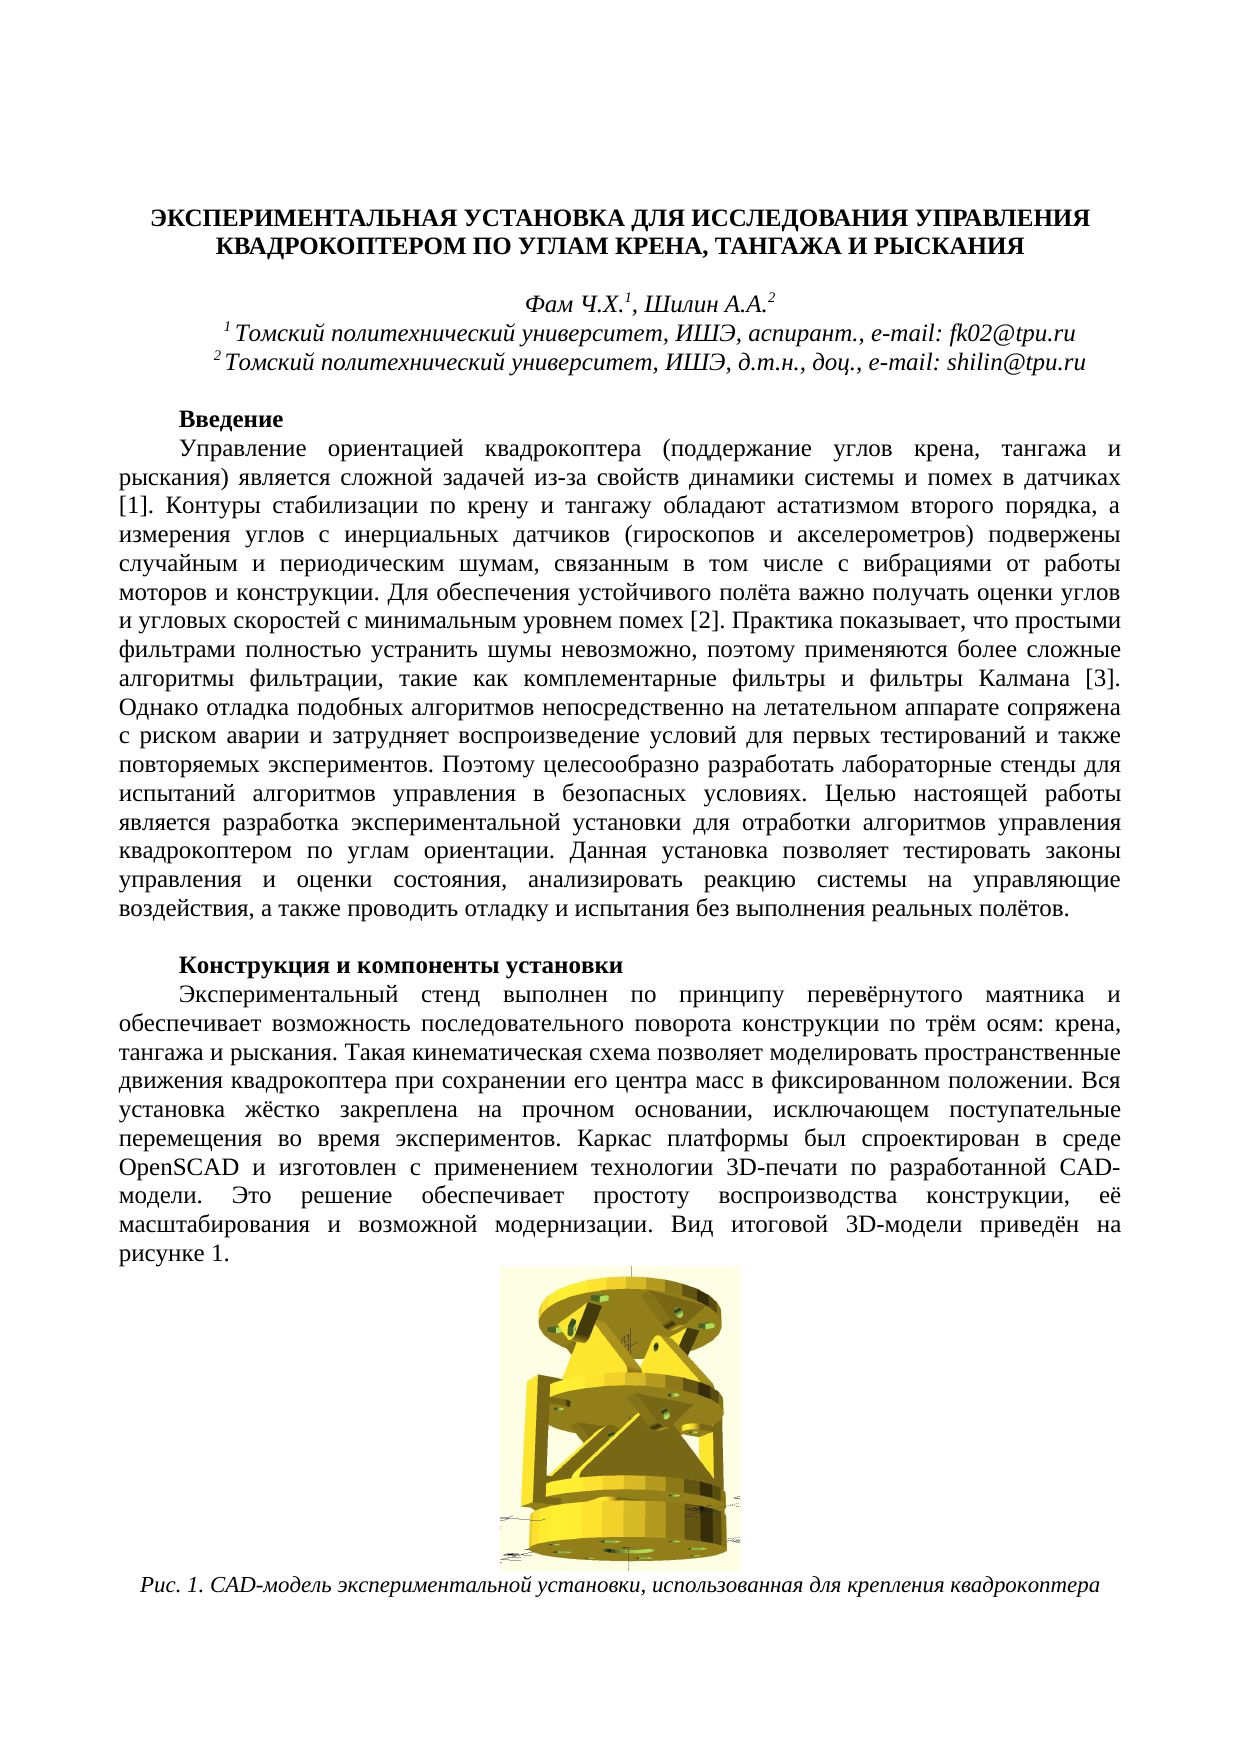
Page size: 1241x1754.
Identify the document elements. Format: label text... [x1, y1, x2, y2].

text Управление ориентацией квадрокоптера (поддержание углов крена, тангажа и рыскания) является сложной задачей из-за свойств динамики системы и помех в датчиках [1]. Контуры стабилизации по крену и тангажу обладают астатизмом второго порядка, а измерения углов с инерциальных датчиков (гироскопов и акселерометров) подвержены случайным и периодическим шумам, связанным в том числе с вибрациями от работы моторов и конструкции. Для обеспечения устойчивого полёта важно получать оценки углов и угловых скоростей с минимальным уровнем помех [2]. Практика показывает, что простыми фильтрами полностью устранить шумы невозможно, поэтому применяются более сложные алгоритмы фильтрации, такие как комплементарные фильтры и фильтры Калмана [3]. Однако отладка подобных алгоритмов непосредственно на летательном аппарате сопряжена с риском аварии и затрудняет воспроизведение условий для первых тестирований и также повторяемых экспериментов. Поэтому целесообразно разработать лабораторные стенды для испытаний алгоритмов управления в безопасных условиях. Целью настоящей работы является разработка экспериментальной установки для отработки алгоритмов управления квадрокоптером по углам ориентации. Данная установка позволяет тестировать законы управления и оценки состояния, анализировать реакцию системы на управляющие воздействия, а также проводить отладку и испытания без выполнения реальных полётов. [118, 433, 1122, 922]
text 2 Томский политехнический университет, ИШЭ, д.т.н., доц., e-mail: shilin@tpu.ru [118, 347, 1122, 376]
picture [500, 1266, 741, 1571]
subtitle ЭКСПЕРИМЕНТАЛЬНАЯ УСТАНОВКА ДЛЯ ИССЛЕДОВАНИЯ УПРАВЛЕНИЯ КВАДРОКОПТЕРОМ ПО УГЛАМ КРЕНА, ТАНГАЖА И РЫСКАНИЯ [118, 203, 1122, 260]
text 1 Томский политехнический университет, ИШЭ, аспирант., e-mail: fk02@tpu.ru [118, 318, 1122, 347]
text Фам Ч.Х.1, Шилин А.А.2 [118, 289, 1122, 318]
text Рис. 1. CAD-модель экспериментальной установки, использованная для крепления квадрокоптера [118, 1571, 1122, 1597]
text Введение [118, 404, 1122, 433]
text Экспериментальный стенд выполнен по принципу перевёрнутого маятника и обеспечивает возможность последовательного поворота конструкции по трём осям: крена, тангажа и рыскания. Такая кинематическая схема позволяет моделировать пространственные движения квадрокоптера при сохранении его центра масс в фиксированном положении. Вся установка жёстко закреплена на прочном основании, исключающем поступательные перемещения во время экспериментов. Каркас платформы был спроектирован в среде OpenSCAD и изготовлен с применением технологии 3D-печати по разработанной CAD-модели. Это решение обеспечивает простоту воспроизводства конструкции, её масштабирования и возможной модернизации. Вид итоговой 3D-модели приведён на рисунке 1. [118, 979, 1122, 1267]
text Конструкция и компоненты установки [118, 951, 1122, 979]
